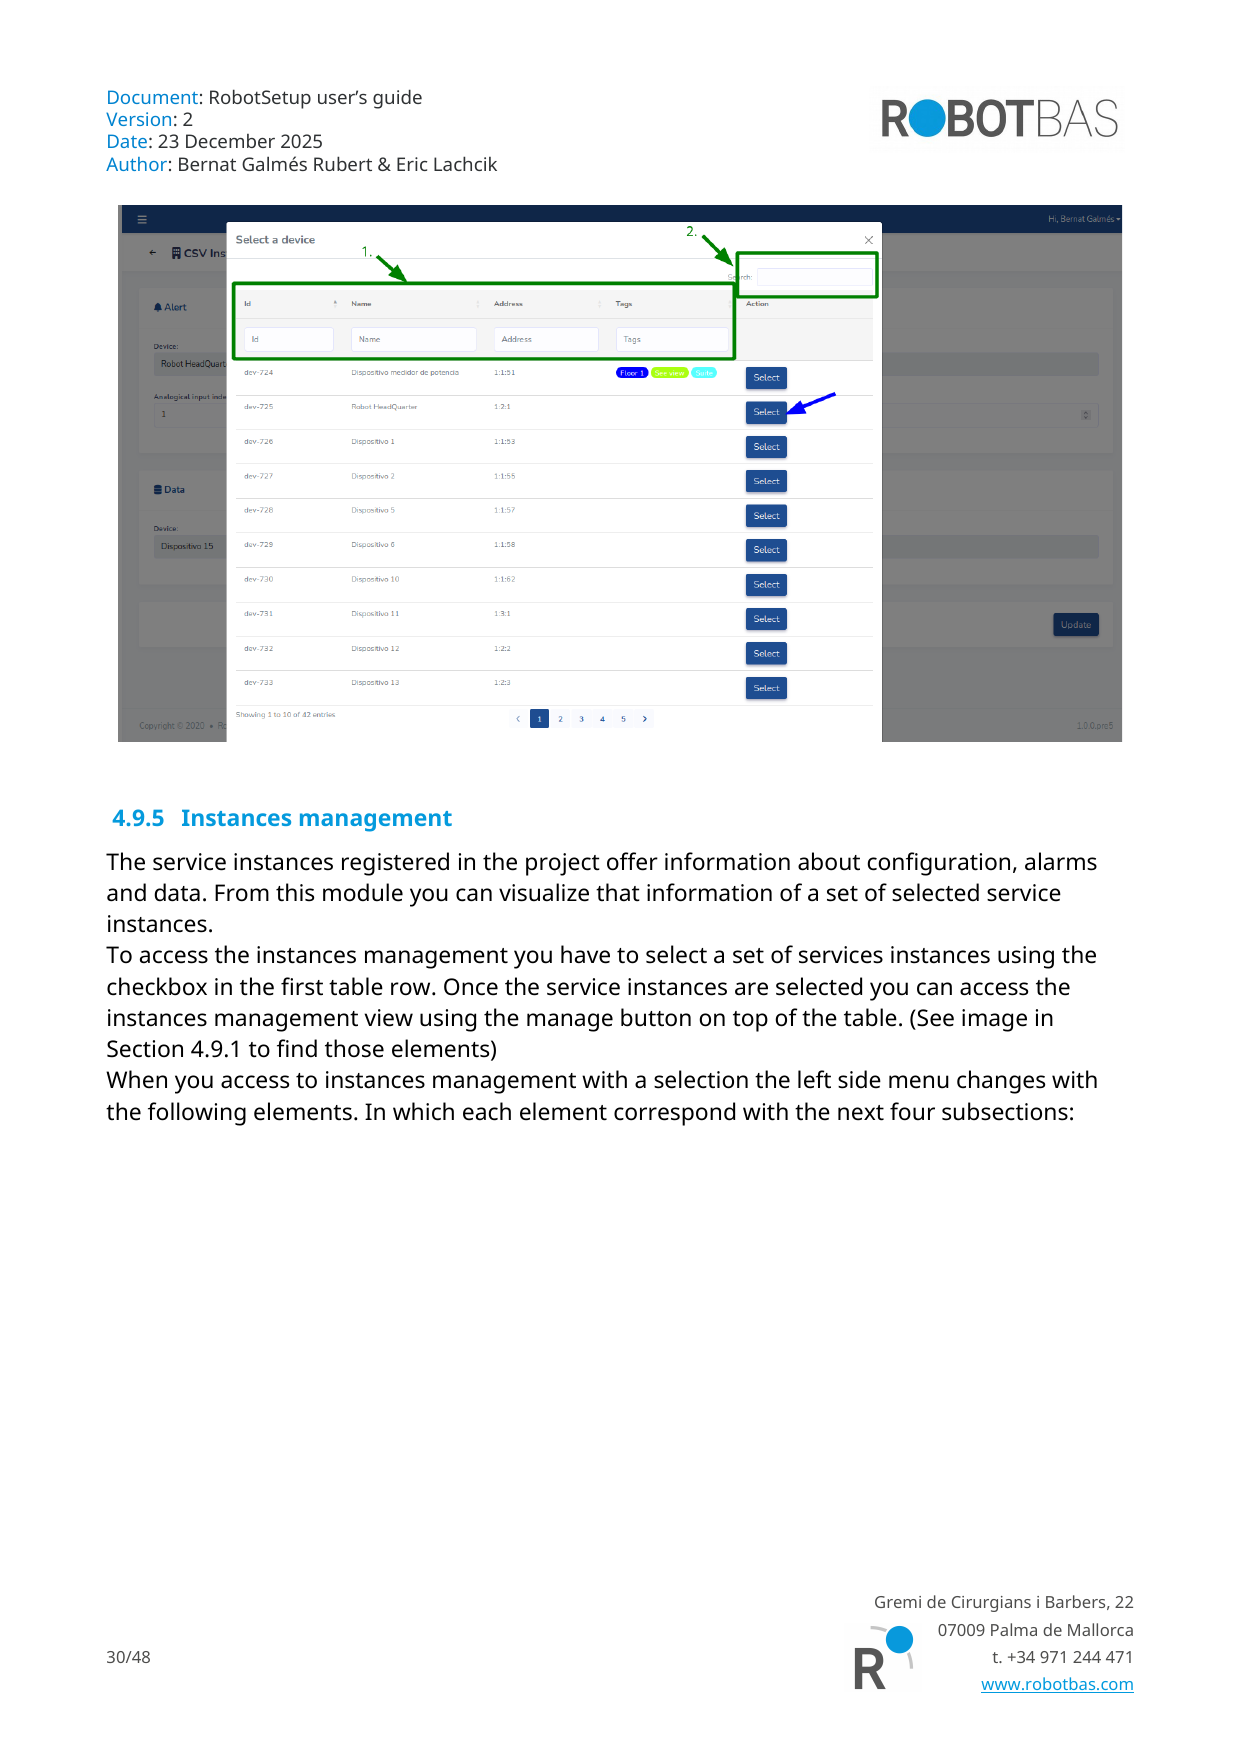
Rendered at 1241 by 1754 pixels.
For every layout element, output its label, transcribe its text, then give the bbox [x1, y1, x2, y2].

picture [118, 205, 1123, 742]
picture [869, 86, 1125, 153]
picture [844, 1623, 923, 1692]
subtitle Instances management [106, 802, 1134, 833]
text When you access to instances management with a selection the left side menu changes with the following elements. In which each element correspond with the next four subsections: [106, 1064, 1134, 1127]
text The service instances registered in the project offer information about configuration, alarms and data. From this module you can visualize that information of a set of selected service instances. [106, 846, 1134, 939]
text To access the instances management you have to select a set of services instances using the checkbox in the first table row. Once the service instances are selected you can access the instances management view using the manage button on top of the table. (See image in Section 4.9.1 to find those elements) [106, 939, 1134, 1064]
